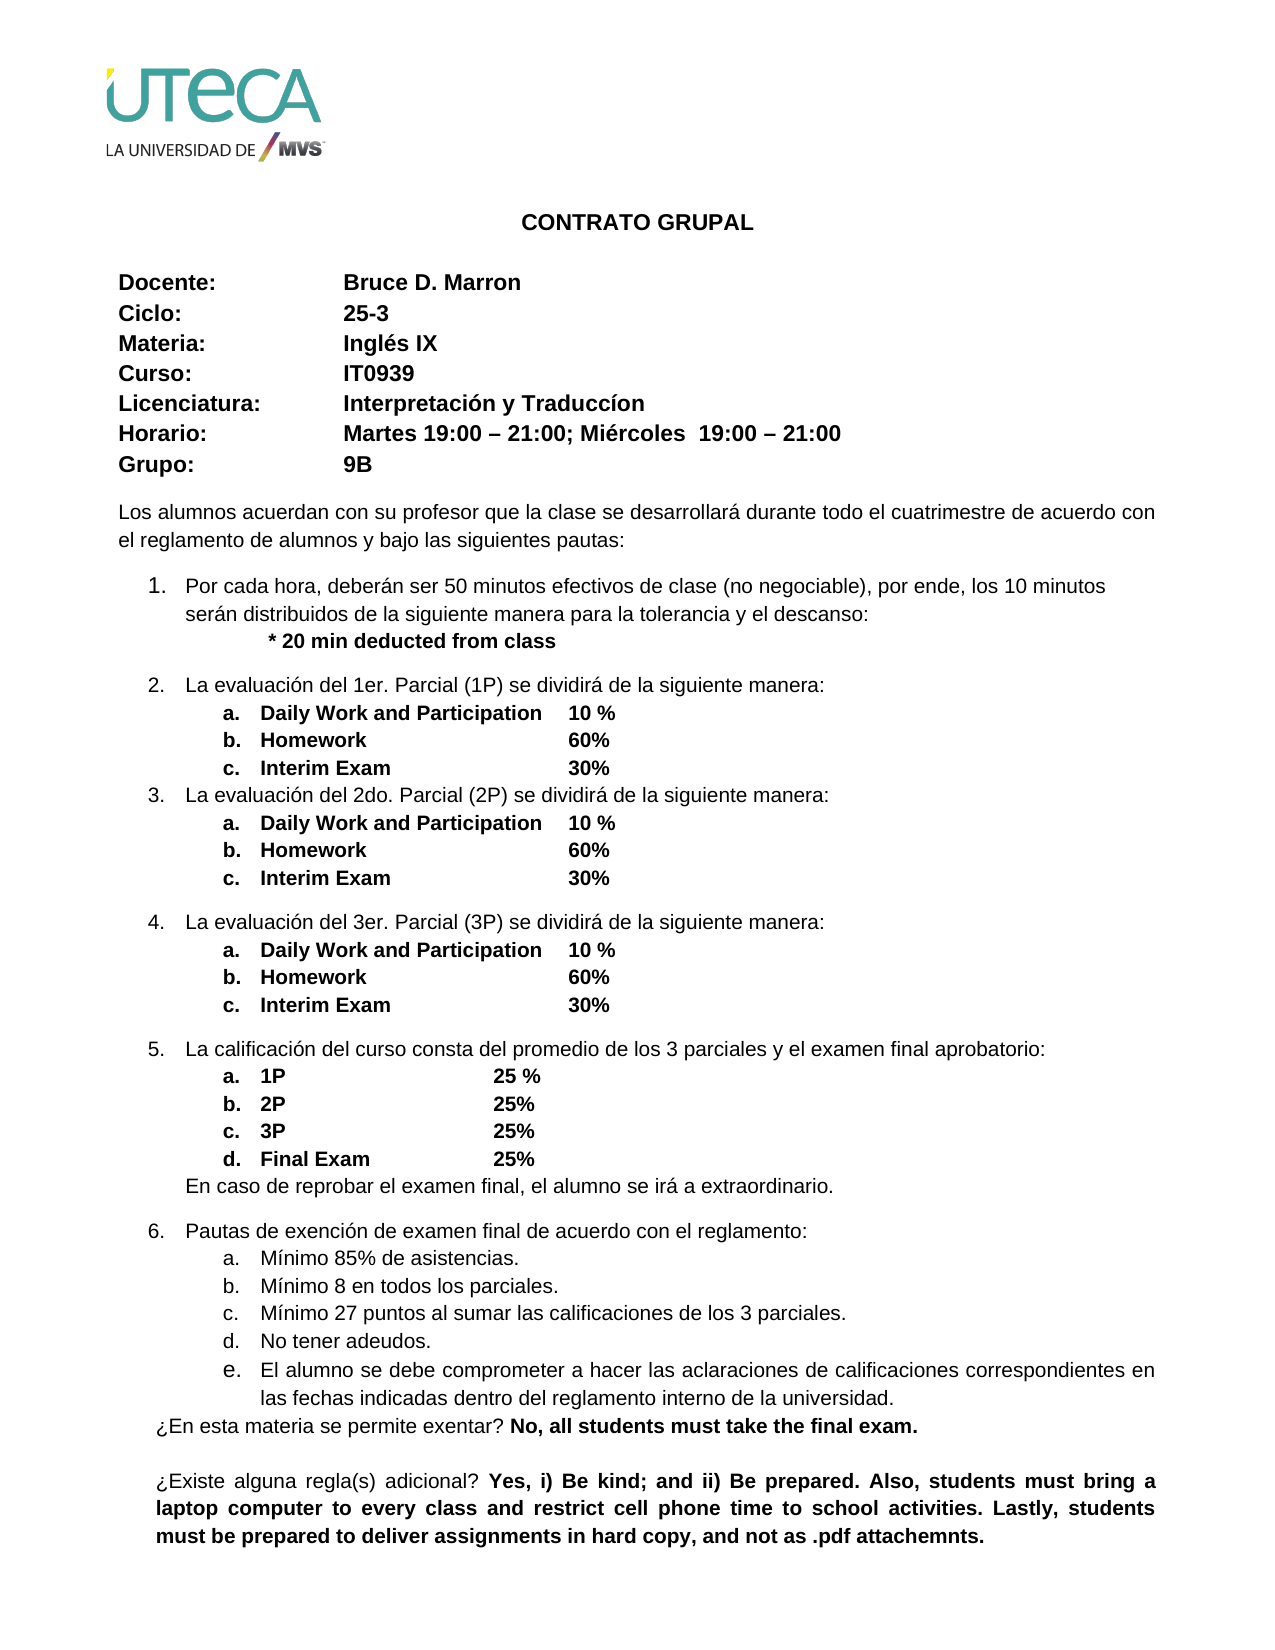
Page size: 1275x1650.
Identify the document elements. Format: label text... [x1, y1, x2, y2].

text ¿Existe alguna regla(s) adicional? Yes, i) Be kind; and ii) Be prepared. Also, students must bring a laptop computer to every class and restrict cell phone time to school activities. Lastly, students must be prepared to deliver assignments in hard copy, and not as .pdf attachemnts. [156, 1468, 1157, 1547]
picture [104, 64, 328, 166]
list Mínimo 85% de asistencias. [223, 1246, 1157, 1270]
list Homework 60% [223, 728, 1157, 752]
list 3P 25% [223, 1119, 1157, 1143]
list La evaluación del 2do. Parcial (2P) se dividirá de la siguiente manera: [148, 783, 1157, 807]
list Homework 60% [223, 965, 1157, 989]
list La calificación del curso consta del promedio de los 3 parciales y el examen final aprobatorio: [148, 1037, 1157, 1061]
list Homework 60% [223, 838, 1157, 862]
text Licenciatura: Interpretación y Traduccíon [118, 390, 1157, 416]
text * 20 min deducted from class [148, 629, 1157, 653]
list Mínimo 8 en todos los parciales. [223, 1274, 1157, 1298]
list Daily Work and Participation 10 % [223, 811, 1157, 835]
text Horario: Martes 19:00 – 21:00; Miércoles 19:00 – 21:00 [118, 420, 1157, 447]
text Docente: Bruce D. Marron [118, 269, 1157, 296]
list Daily Work and Participation 10 % [223, 701, 1157, 725]
text CONTRATO GRUPAL [118, 209, 1157, 235]
list El alumno se debe comprometer a hacer las aclaraciones de calificaciones correspondientes en las fechas indicadas dentro del reglamento interno de la universidad. [223, 1356, 1157, 1410]
list Por cada hora, deberán ser 50 minutos efectivos de clase (no negociable), por ende, los 10 minutos serán distribuidos de la siguiente manera para la tolerancia y el descanso: [148, 572, 1157, 626]
list No tener adeudos. [223, 1329, 1157, 1353]
text Grupo: 9B [118, 451, 1157, 477]
text Materia: Inglés IX [118, 330, 1157, 356]
text ¿En esta materia se permite exentar? No, all students must take the final exam. [156, 1413, 1157, 1437]
list Interim Exam 30% [223, 993, 1157, 1017]
list 1P 25 % [223, 1064, 1157, 1088]
list La evaluación del 3er. Parcial (3P) se dividirá de la siguiente manera: [148, 910, 1157, 934]
list Interim Exam 30% [223, 866, 1157, 890]
list Daily Work and Participation 10 % [223, 938, 1157, 962]
list Mínimo 27 puntos al sumar las calificaciones de los 3 parciales. [223, 1301, 1157, 1325]
list La evaluación del 1er. Parcial (1P) se dividirá de la siguiente manera: [148, 673, 1157, 697]
text En caso de reprobar el examen final, el alumno se irá a extraordinario. [185, 1174, 1157, 1198]
text Ciclo: 25-3 [118, 299, 1157, 326]
text Los alumnos acuerdan con su profesor que la clase se desarrollará durante todo el cuatrimestre de acuerdo con el reglamento de alumnos y bajo las siguientes pautas: [118, 500, 1157, 551]
list Pautas de exención de examen final de acuerdo con el reglamento: [148, 1219, 1157, 1243]
list 2P 25% [223, 1092, 1157, 1116]
text Curso: IT0939 [118, 360, 1157, 386]
list Interim Exam 30% [223, 756, 1157, 780]
list Final Exam 25% [223, 1147, 1157, 1171]
